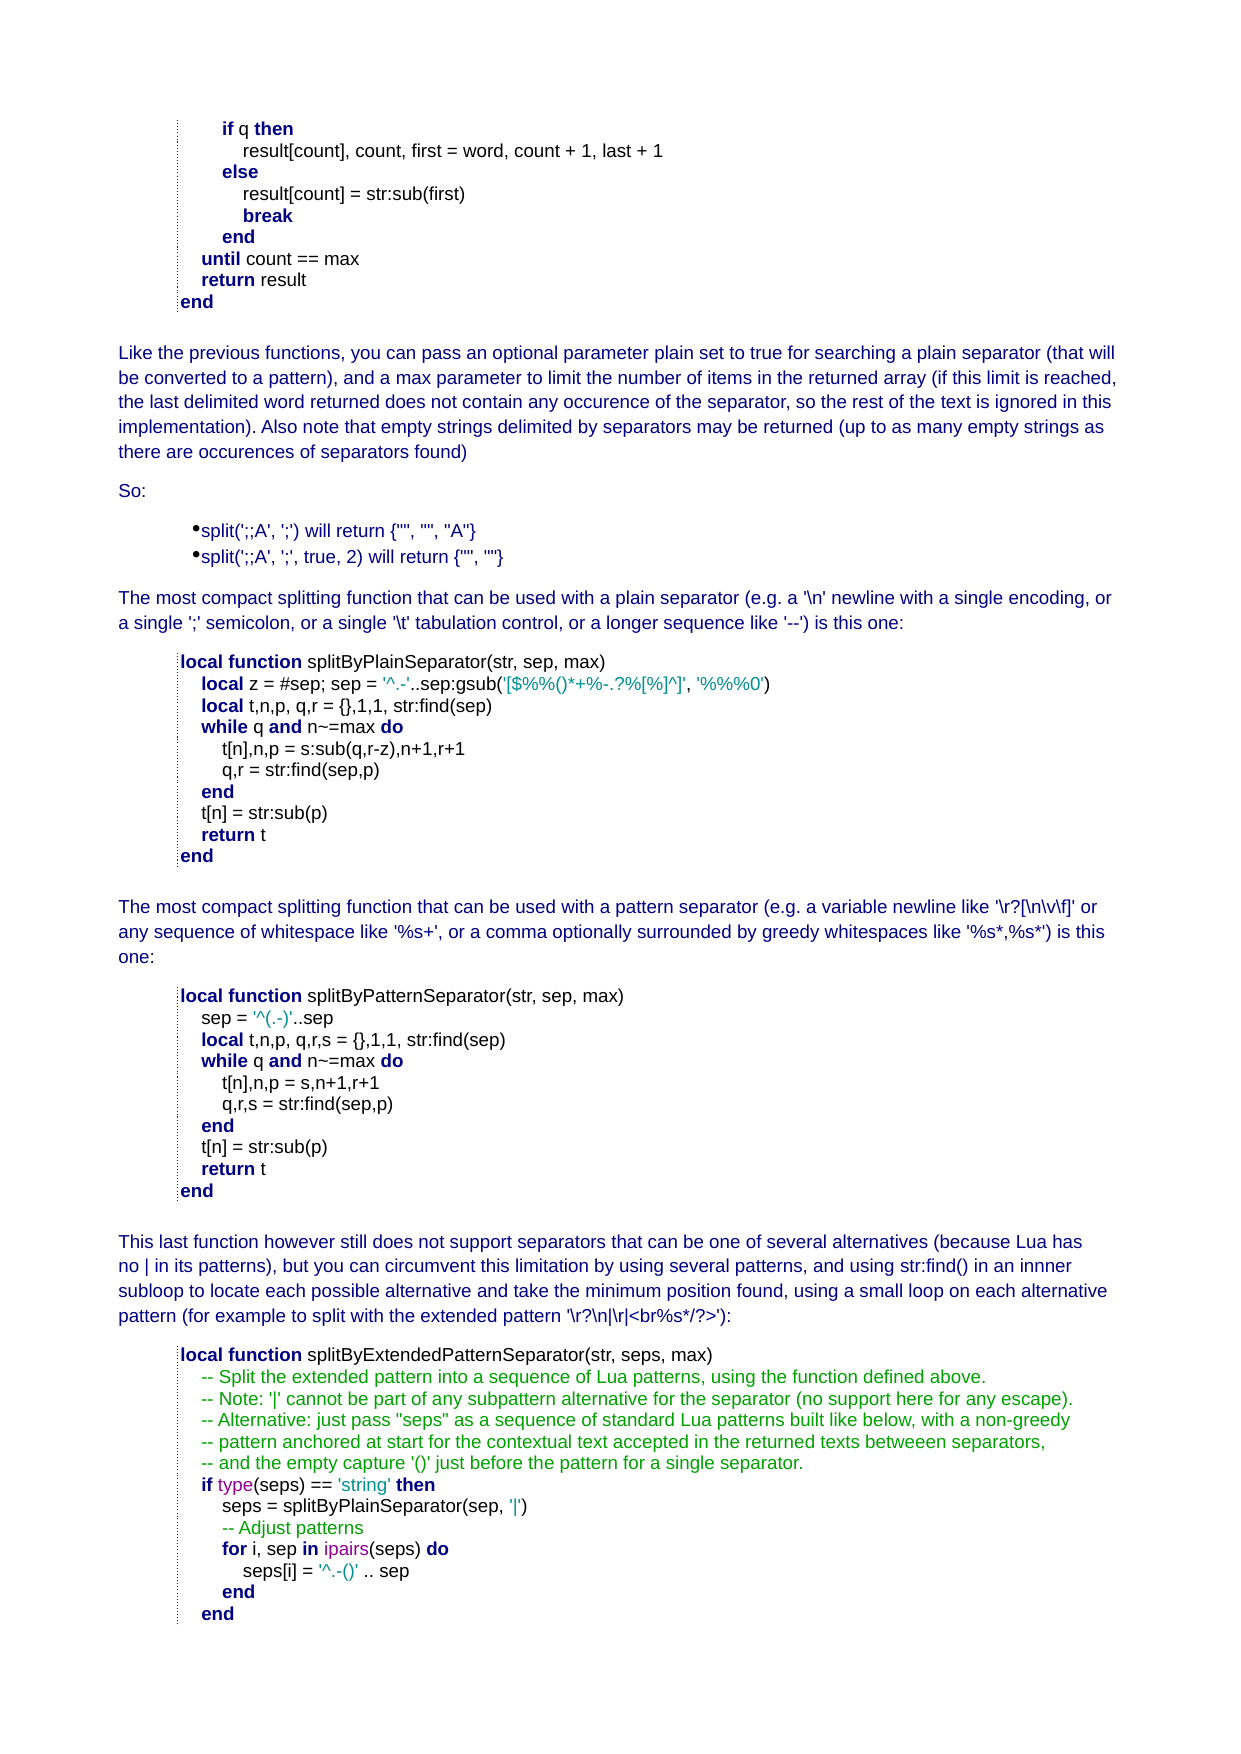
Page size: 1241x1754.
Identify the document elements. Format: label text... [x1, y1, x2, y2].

text t[n],n,p = s,n+1,r+1 [177, 1072, 1122, 1093]
text end [177, 845, 1122, 867]
text t[n] = str:sub(p) [177, 802, 1122, 824]
text if q then [177, 118, 1122, 140]
text Like the previous functions, you can pass an optional parameter plain set to true for searching a plain separator (that will be converted to a pattern), and a max parameter to limit the number of items in the returned array (if this limit is reached, the last delimited word returned does not contain any occurence of the separator, so the rest of the text is ignored in this implementation). Also note that empty strings delimited by separators may be returned (up to as many empty strings as there are occurences of separators found) [118, 342, 1122, 462]
text end [177, 226, 1122, 247]
text else [177, 161, 1122, 183]
text end [177, 1179, 1122, 1201]
text end [177, 1603, 1122, 1624]
text This last function however still does not support separators that can be one of several alternatives (because Lua has no | in its patterns), but you can circumvent this limitation by using several patterns, and using str:find() in an innner subloop to locate each possible alternative and take the minimum position found, using a small loop on each alternative pattern (for example to split with the extended pattern '\r?\n|\r|<br%s*/?>'): [118, 1230, 1122, 1326]
text while q and n~=max do [177, 1050, 1122, 1072]
text if type(seps) == 'string' then [177, 1473, 1122, 1495]
text return t [177, 1158, 1122, 1179]
text return t [177, 824, 1122, 845]
text end [177, 781, 1122, 802]
text break [177, 204, 1122, 226]
text for i, sep in ipairs(seps) do [177, 1538, 1122, 1560]
text end [177, 1115, 1122, 1136]
text local t,n,p, q,r = {},1,1, str:find(sep) [177, 694, 1122, 716]
text -- Adjust patterns [177, 1517, 1122, 1538]
text end [177, 291, 1122, 312]
text -- and the empty capture '()' just before the pattern for a single separator. [177, 1452, 1122, 1473]
text seps = splitByPlainSeparator(sep, '|') [177, 1495, 1122, 1517]
text So: [118, 480, 1122, 502]
text q,r = str:find(sep,p) [177, 759, 1122, 781]
text result[count], count, first = word, count + 1, last + 1 [177, 140, 1122, 161]
text q,r,s = str:find(sep,p) [177, 1093, 1122, 1115]
text local z = #sep; sep = '^.-'..sep:gsub('[$%%()*+%-.?%[%]^]', '%%%0') [177, 673, 1122, 694]
text The most compact splitting function that can be used with a pattern separator (e.g. a variable newline like '\r?[\n\v\f]' or any sequence of whitespace like '%s+', or a comma optionally surrounded by greedy whitespaces like '%s*,%s*') is this one: [118, 896, 1122, 967]
text -- pattern anchored at start for the contextual text accepted in the returned texts betweeen separators, [177, 1430, 1122, 1452]
text The most compact splitting function that can be used with a plain separator (e.g. a '\n' newline with a single encoding, or a single ';' semicolon, or a single '\t' tabulation control, or a longer sequence like '--') is this one: [118, 587, 1122, 633]
text t[n] = str:sub(p) [177, 1136, 1122, 1158]
text return result [177, 269, 1122, 291]
text local function splitByPatternSeparator(str, sep, max) [177, 985, 1122, 1007]
list split(';;A', ';') will return {"", "", "A"} [118, 519, 1122, 543]
text t[n],n,p = s:sub(q,r-z),n+1,r+1 [177, 737, 1122, 759]
text seps[i] = '^.-()' .. sep [177, 1560, 1122, 1581]
text local function splitByPlainSeparator(str, sep, max) [177, 651, 1122, 673]
text sep = '^(.-)'..sep [177, 1007, 1122, 1028]
text local function splitByExtendedPatternSeparator(str, seps, max) [177, 1344, 1122, 1366]
text while q and n~=max do [177, 716, 1122, 737]
list split(';;A', ';', true, 2) will return {"", ""} [118, 546, 1122, 569]
text until count == max [177, 247, 1122, 269]
text end [177, 1581, 1122, 1603]
text -- Split the extended pattern into a sequence of Lua patterns, using the function defined above. [177, 1366, 1122, 1387]
text -- Alternative: just pass "seps" as a sequence of standard Lua patterns built like below, with a non-greedy [177, 1409, 1122, 1430]
text result[count] = str:sub(first) [177, 183, 1122, 204]
text -- Note: '|' cannot be part of any subpattern alternative for the separator (no support here for any escape). [177, 1387, 1122, 1409]
text local t,n,p, q,r,s = {},1,1, str:find(sep) [177, 1028, 1122, 1050]
